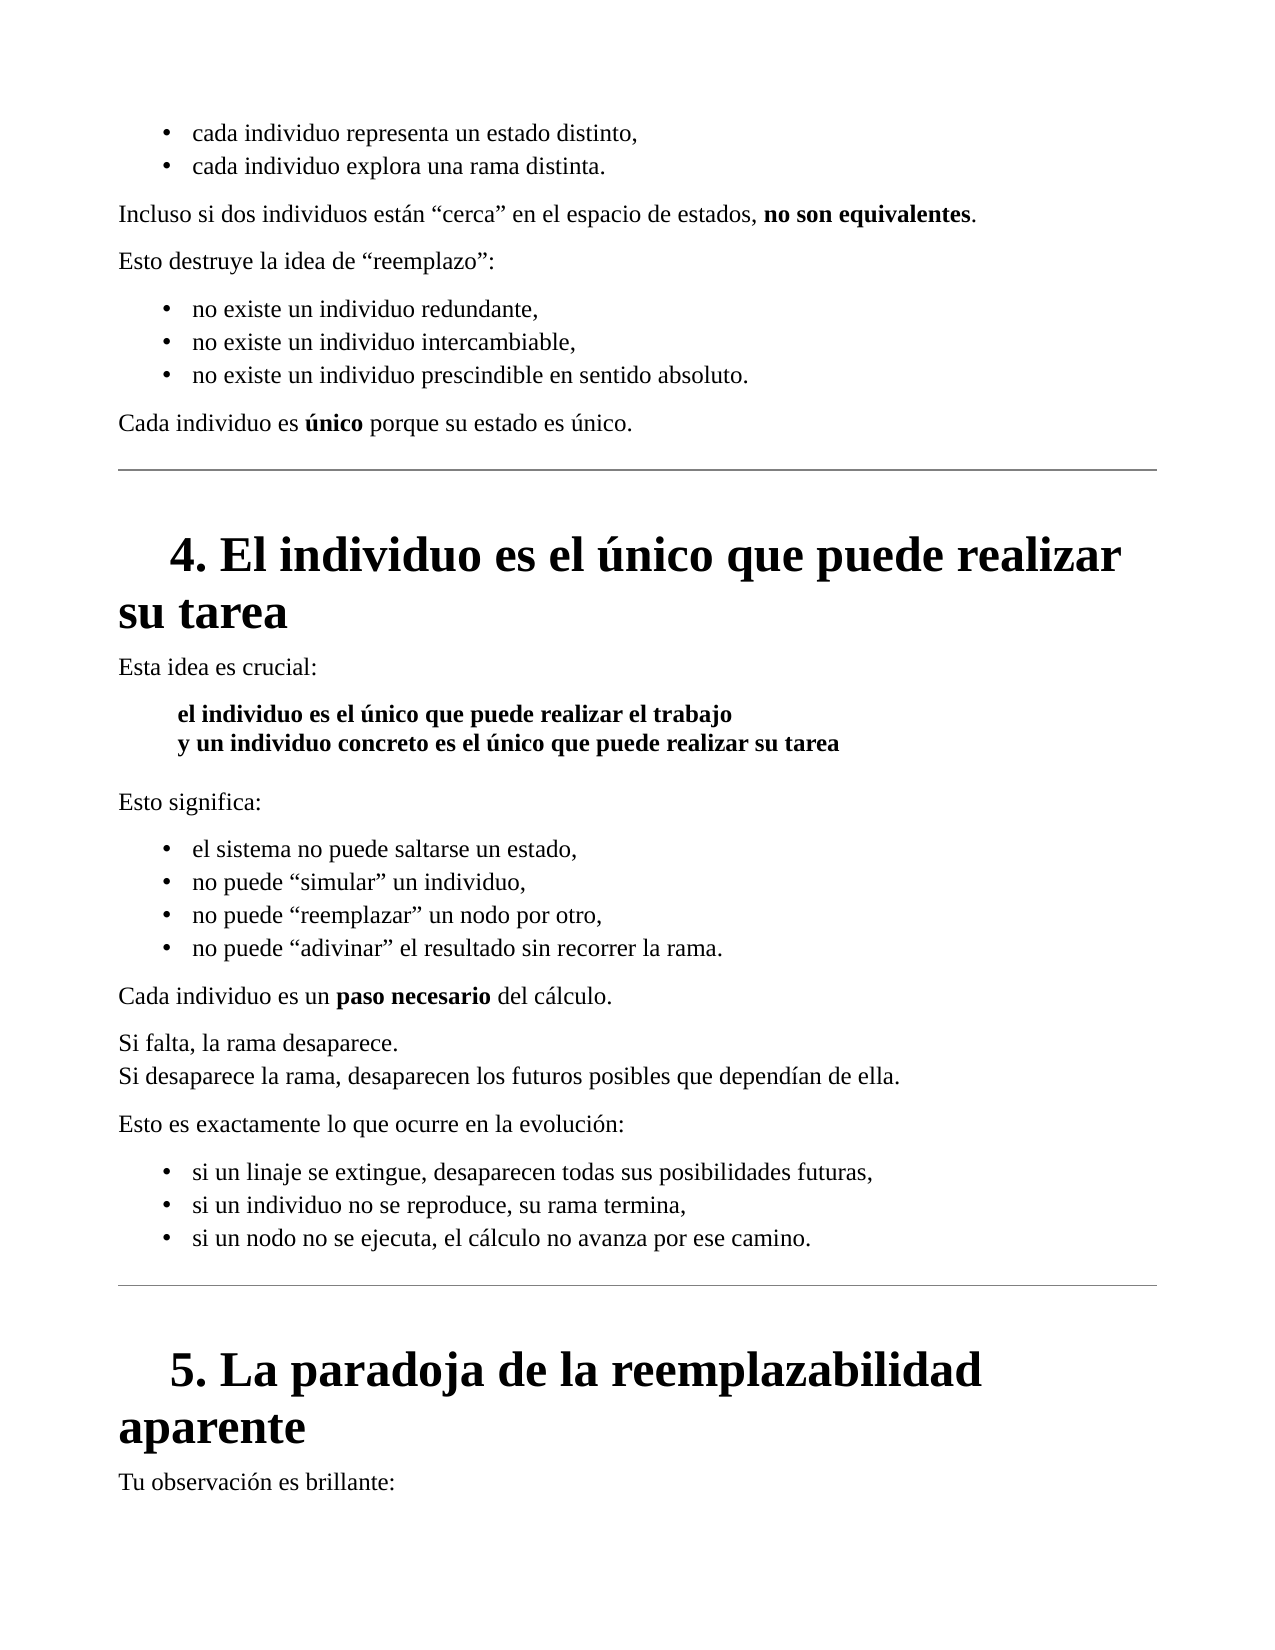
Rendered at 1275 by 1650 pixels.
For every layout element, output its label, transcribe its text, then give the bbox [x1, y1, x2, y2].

text Esto es exactamente lo que ocurre en la evolución: [118, 1109, 1157, 1138]
text Cada individuo es único porque su estado es único. [118, 408, 1157, 436]
list si un nodo no se ejecuta, el cálculo no avanza por ese camino. [162, 1223, 1157, 1251]
text el individuo es el único que puede realizar el trabajo y un individuo concreto es el único que puede realizar su tarea [177, 699, 1098, 757]
list no puede “simular” un individuo, [162, 867, 1157, 896]
subtitle 🧨 5. La paradoja de la reemplazabilidad aparente [118, 1339, 1157, 1454]
list no puede “adivinar” el resultado sin recorrer la rama. [162, 933, 1157, 962]
text Tu observación es brillante: [118, 1467, 1157, 1496]
text Cada individuo es un paso necesario del cálculo. [118, 981, 1157, 1009]
list si un linaje se extingue, desaparecen todas sus posibilidades futuras, [162, 1157, 1157, 1185]
list si un individuo no se reproduce, su rama termina, [162, 1190, 1157, 1218]
text Esto significa: [118, 787, 1157, 815]
list no existe un individuo redundante, [162, 294, 1157, 323]
subtitle 🔨 4. El individuo es el único que puede realizar su tarea [118, 524, 1157, 639]
list cada individuo representa un estado distinto, [162, 118, 1157, 147]
text Incluso si dos individuos están “cerca” en el espacio de estados, no son equivalentes. [118, 199, 1157, 227]
list cada individuo explora una rama distinta. [162, 151, 1157, 180]
list no existe un individuo prescindible en sentido absoluto. [162, 360, 1157, 389]
text Si falta, la rama desaparece. Si desaparece la rama, desaparecen los futuros posibles que dependían de ella. [118, 1028, 1157, 1090]
list no puede “reemplazar” un nodo por otro, [162, 900, 1157, 929]
list no existe un individuo intercambiable, [162, 327, 1157, 356]
list el sistema no puede saltarse un estado, [162, 834, 1157, 863]
text Esto destruye la idea de “reemplazo”: [118, 246, 1157, 275]
text Esta idea es crucial: [118, 652, 1157, 681]
